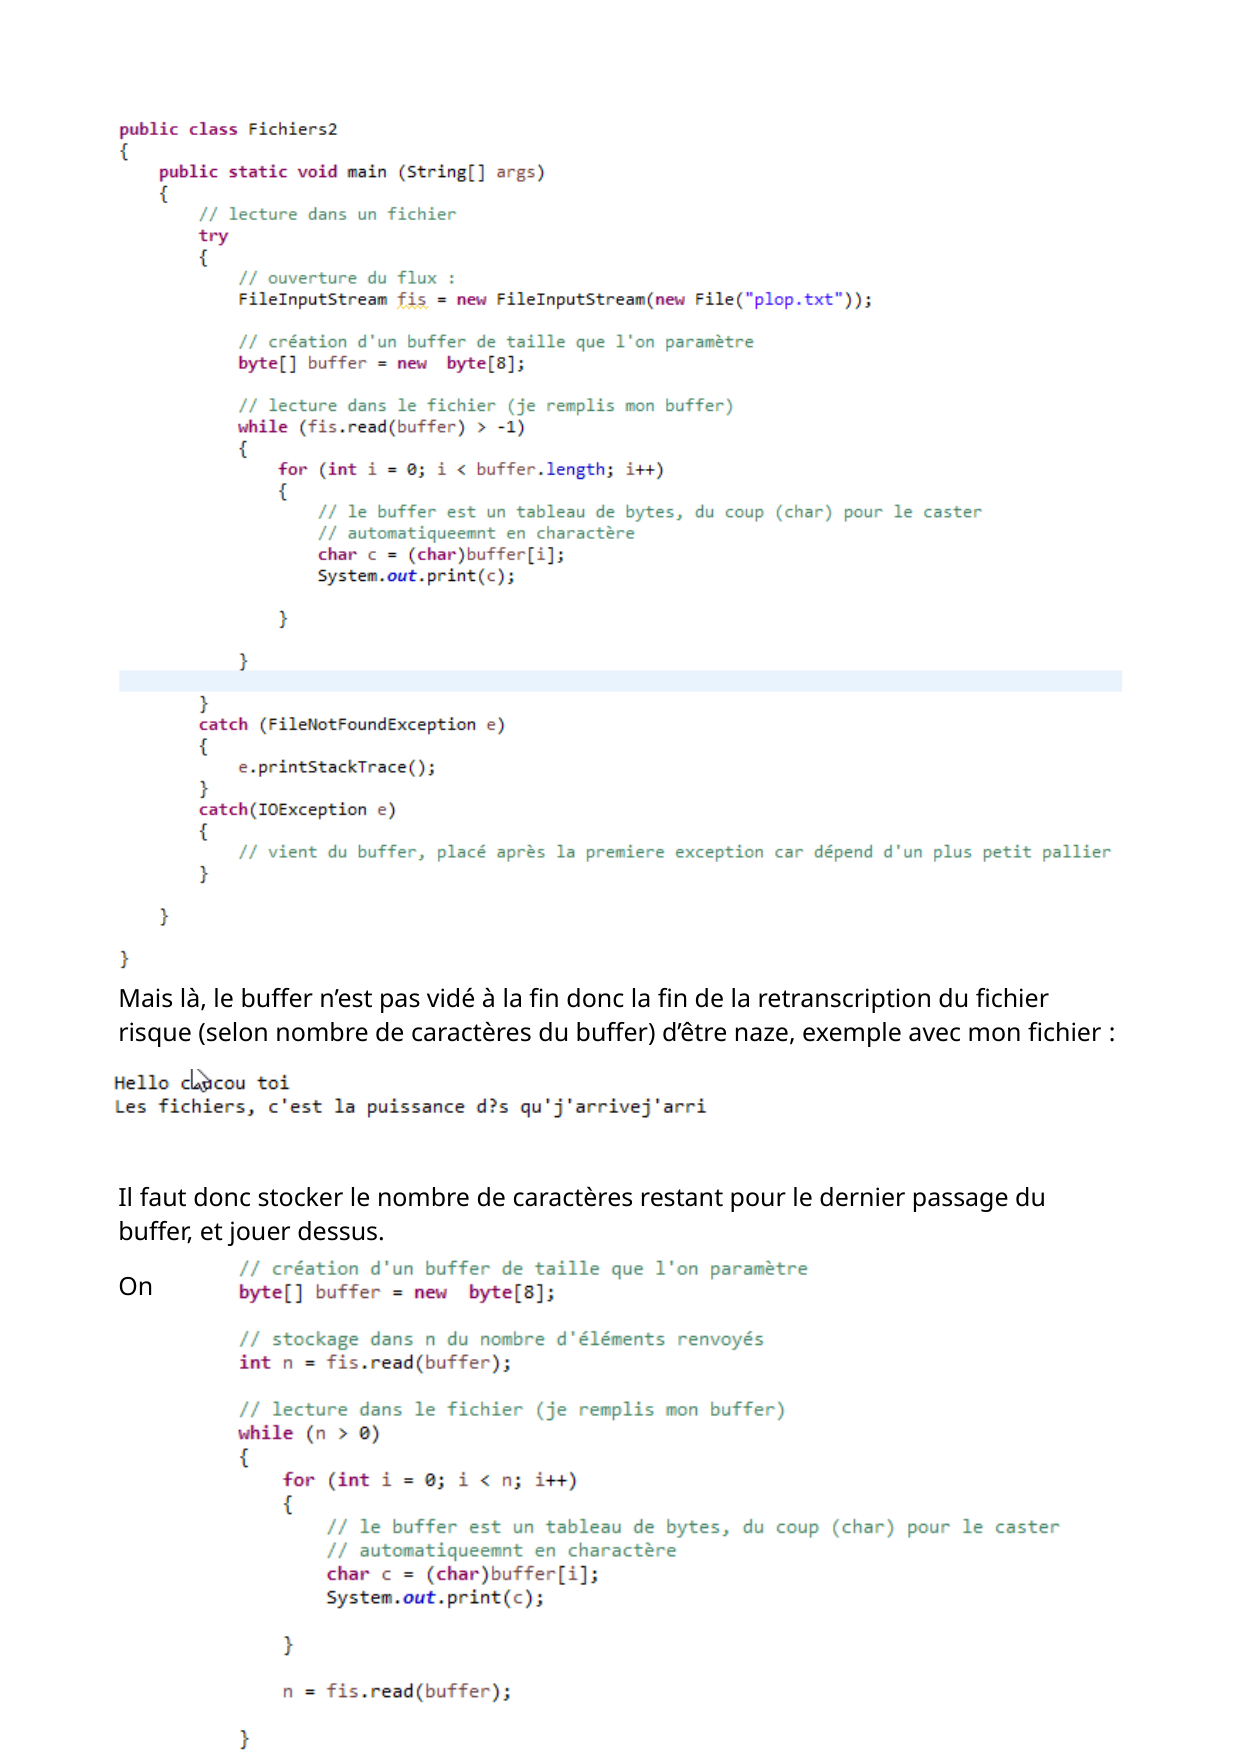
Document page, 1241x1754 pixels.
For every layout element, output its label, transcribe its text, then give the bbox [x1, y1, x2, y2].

picture [118, 118, 1123, 981]
text On passe donc par n, et l’on change à 3 endroits : [118, 1268, 167, 1302]
picture [167, 1250, 1073, 1754]
text On passe donc par n, et l’on change à 3 endroits : [1073, 1268, 1122, 1302]
picture [113, 1069, 718, 1124]
text Mais là, le buffer n’est pas vidé à la fin donc la fin de la retranscription du fichier risque (selon nombre de caractères du buffer) d’être naze, exemple avec mon fichier : [118, 981, 1122, 1048]
text Il faut donc stocker le nombre de caractères restant pour le dernier passage du buffer, et jouer dessus. [118, 1179, 1122, 1247]
